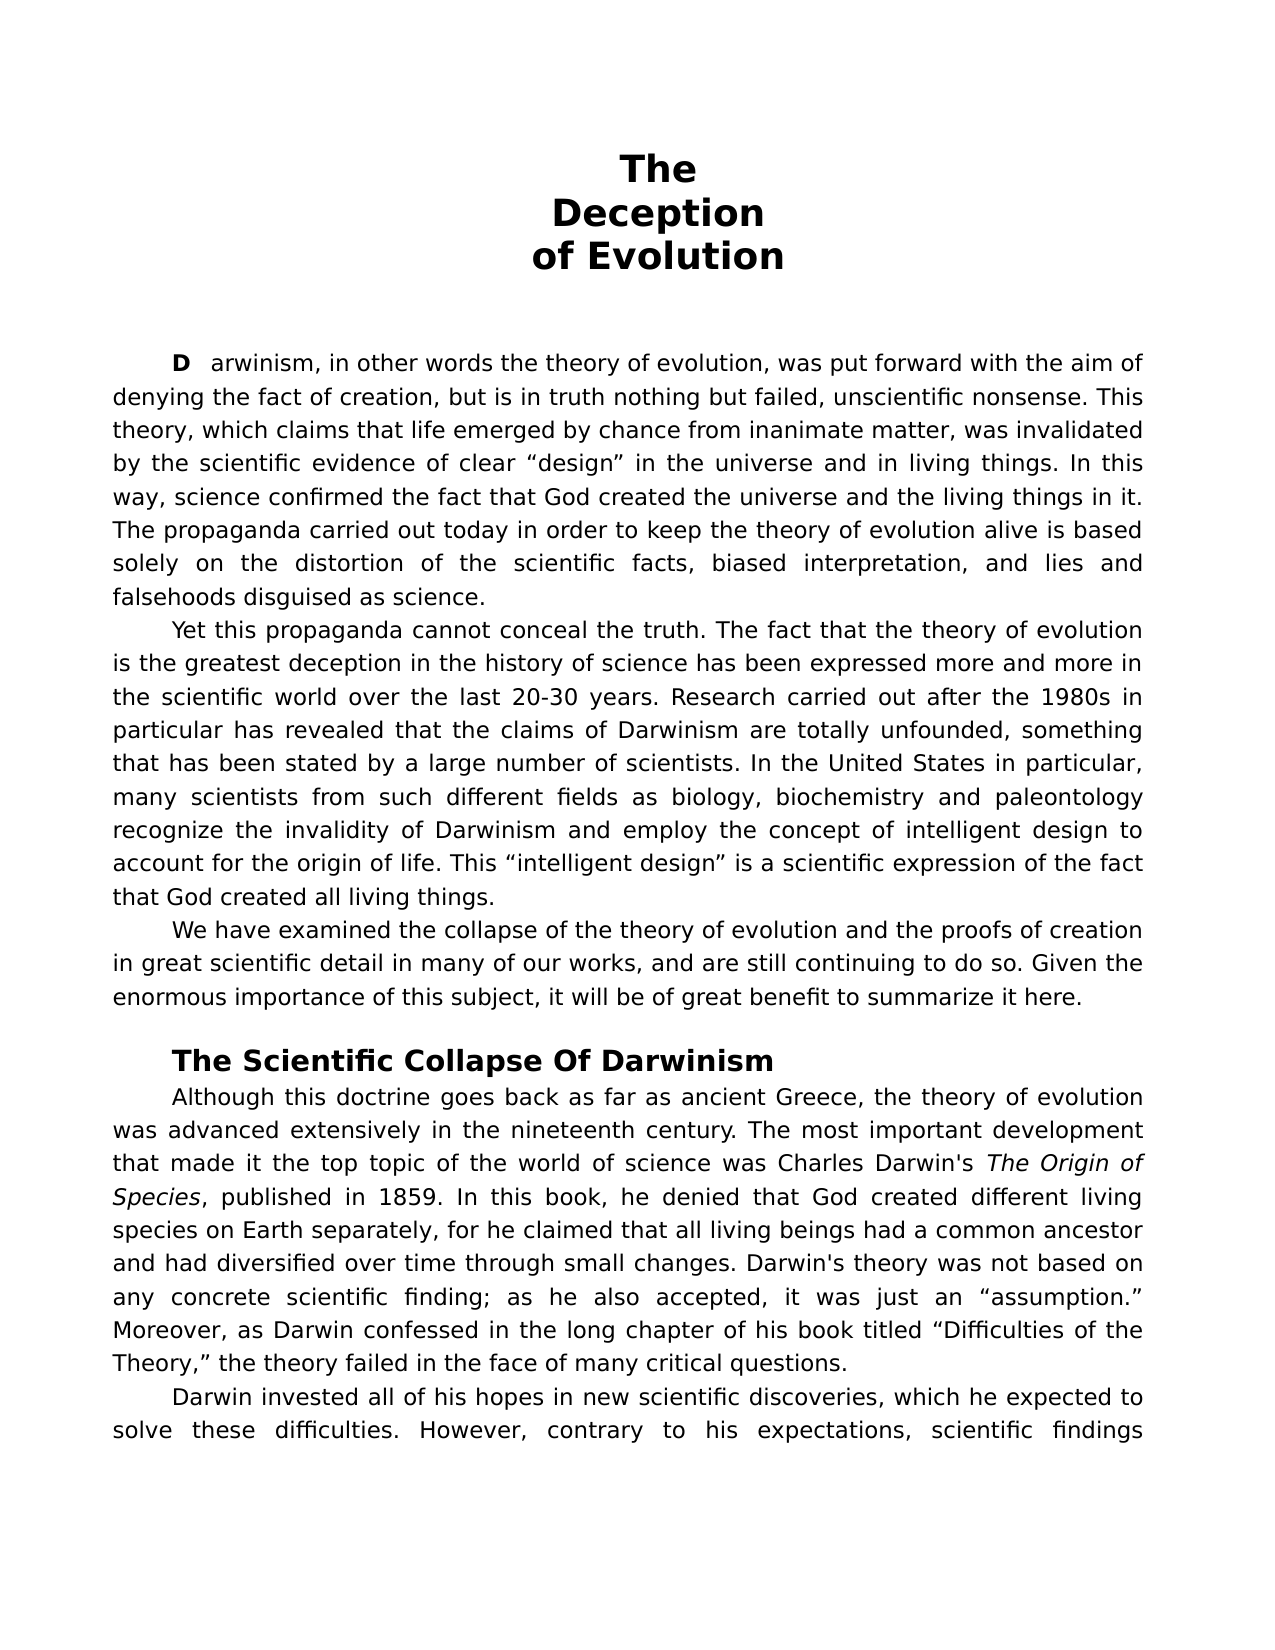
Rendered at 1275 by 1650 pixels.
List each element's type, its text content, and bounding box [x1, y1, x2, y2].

text Darwin invested all of his hopes in new scientific discoveries, which he expected to solve these difficulties. However, contrary to his expectations, scientific findings [112, 1378, 1145, 1445]
text Yet this propaganda cannot conceal the truth. The fact that the theory of evolution is the greatest deception in the history of science has been expressed more and more in the scientific world over the last 20-30 years. Research carried out after the 1980s in particular has revealed that the claims of Darwinism are totally unfounded, something that has been stated by a large number of scientists. In the United States in particular, many scientists from such different fields as biology, biochemistry and paleontology recognize the invalidity of Darwinism and employ the concept of intelligent design to account for the origin of life. This “intelligent design” is a scientific expression of the fact that God created all living things. [112, 612, 1145, 912]
text Deception [112, 191, 1145, 235]
text We have examined the collapse of the theory of evolution and the proofs of creation in great scientific detail in many of our works, and are still continuing to do so. Given the enormous importance of this subject, it will be of great benefit to summarize it here. [112, 912, 1145, 1012]
text The Scientific Collapse Of Darwinism [112, 1045, 1145, 1078]
text The [112, 148, 1145, 191]
text Darwinism, in other words the theory of evolution, was put forward with the aim of denying the fact of creation, but is in truth nothing but failed, unscientific nonsense. This theory, which claims that life emerged by chance from inanimate matter, was invalidated by the scientific evidence of clear “design” in the universe and in living things. In this way, science confirmed the fact that God created the universe and the living things in it. The propaganda carried out today in order to keep the theory of evolution alive is based solely on the distortion of the scientific facts, biased interpretation, and lies and falsehoods disguised as science. [112, 345, 1145, 612]
text of Evolution [112, 235, 1145, 278]
text Although this doctrine goes back as far as ancient Greece, the theory of evolution was advanced extensively in the nineteenth century. The most important development that made it the top topic of the world of science was Charles Darwin's The Origin of Species, published in 1859. In this book, he denied that God created different living species on Earth separately, for he claimed that all living beings had a common ancestor and had diversified over time through small changes. Darwin's theory was not based on any concrete scientific finding; as he also accepted, it was just an “assumption.” Moreover, as Darwin confessed in the long chapter of his book titled “Difficulties of the Theory,” the theory failed in the face of many critical questions. [112, 1078, 1145, 1378]
